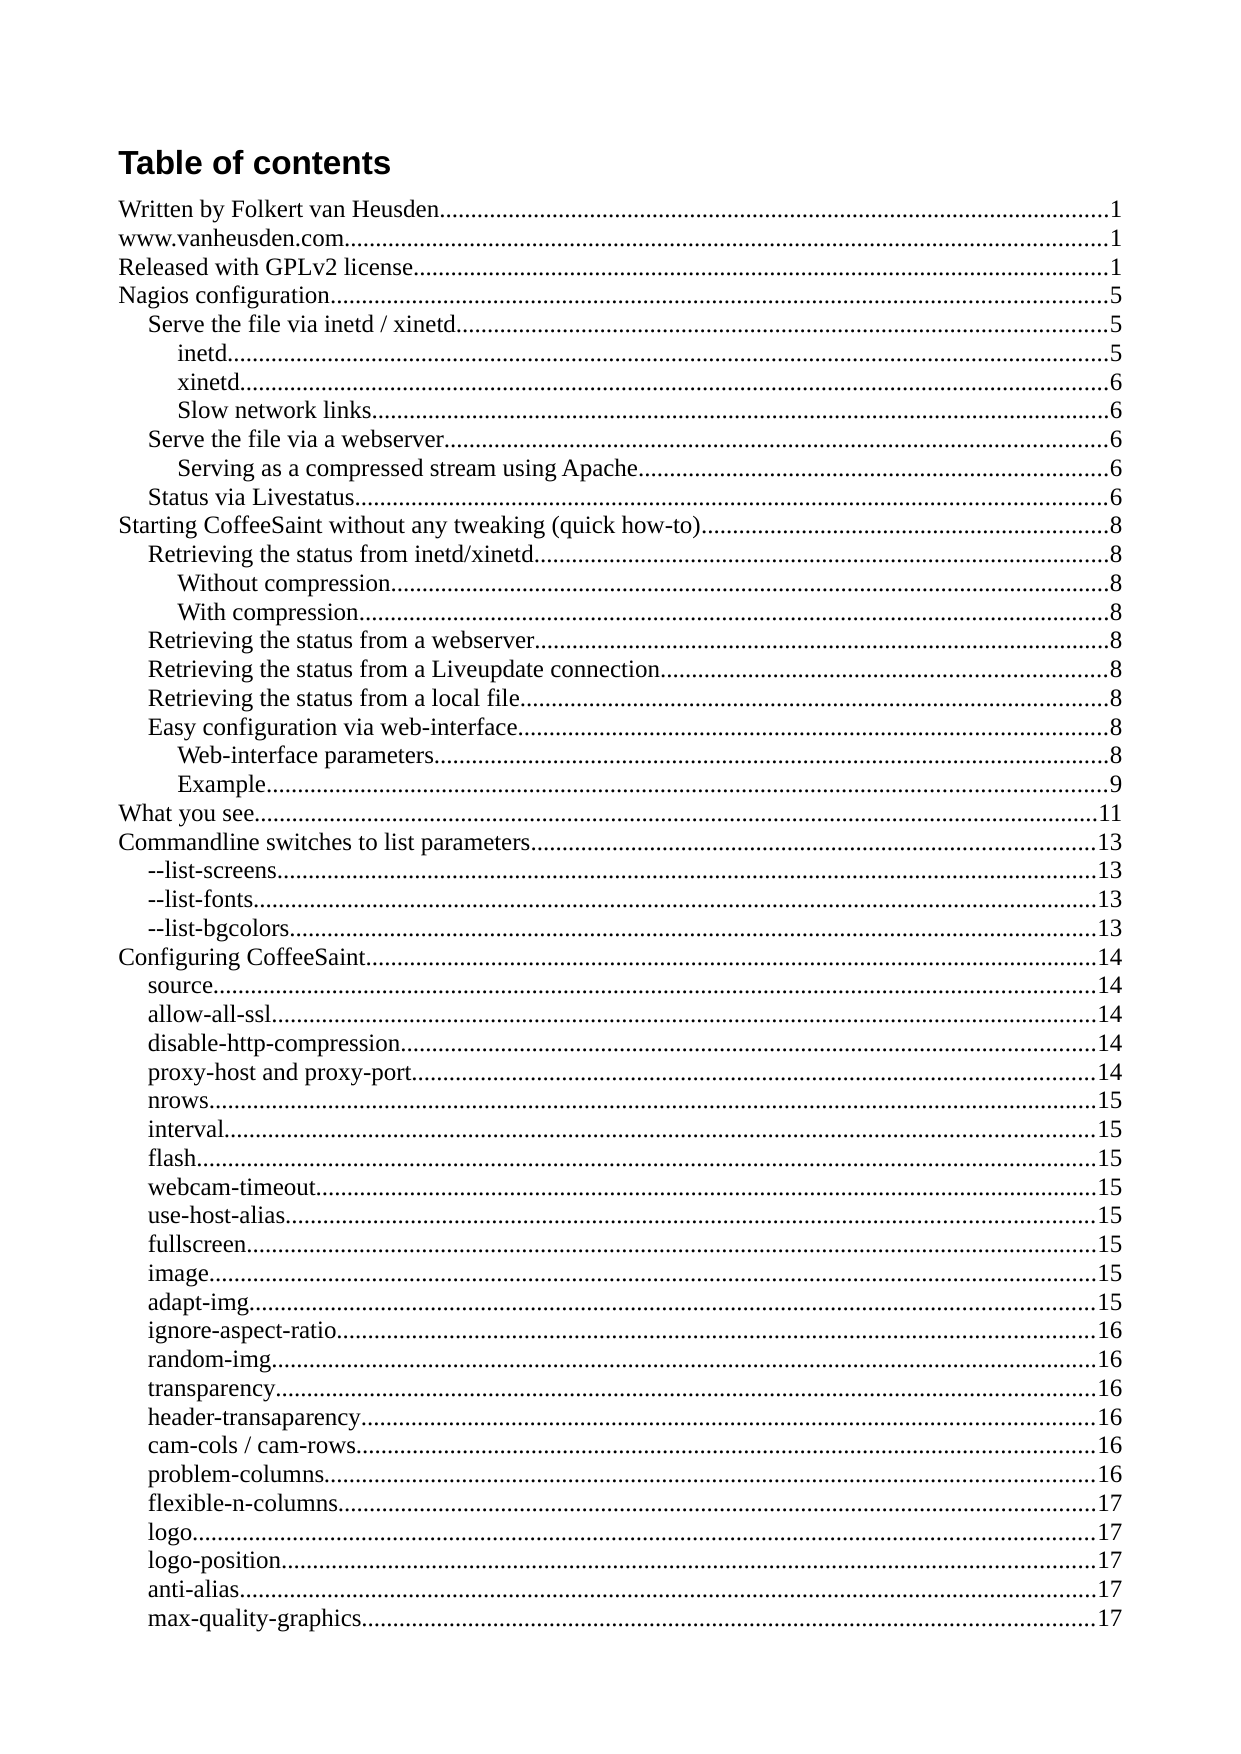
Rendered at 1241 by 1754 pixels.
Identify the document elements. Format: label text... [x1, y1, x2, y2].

text Retrieving the status from a local file 8 [148, 683, 1122, 712]
text max-quality-graphics 17 [148, 1603, 1122, 1632]
text Retrieving the status from a Liveupdate connection 8 [148, 654, 1122, 683]
text With compression 8 [177, 597, 1122, 625]
text use-host-alias 15 [148, 1200, 1122, 1229]
text nrows 15 [148, 1085, 1122, 1114]
text allow-all-ssl 14 [148, 999, 1122, 1028]
text adapt-img 15 [148, 1287, 1122, 1315]
text Nagios configuration 5 [118, 280, 1122, 309]
text cam-cols / cam-rows 16 [148, 1430, 1122, 1459]
text Configuring CoffeeSaint 14 [118, 942, 1122, 970]
text xinetd 6 [177, 367, 1122, 395]
subtitle Table of contents [118, 143, 1122, 182]
text anti-alias 17 [148, 1574, 1122, 1603]
text ignore-aspect-ratio 16 [148, 1315, 1122, 1344]
text Slow network links 6 [177, 395, 1122, 424]
text Released with GPLv2 license. 1 [118, 252, 1122, 280]
text What you see 11 [118, 798, 1122, 827]
text www.vanheusden.com 1 [118, 223, 1122, 252]
text Written by Folkert van Heusden. 1 [118, 194, 1122, 223]
text disable-http-compression 14 [148, 1028, 1122, 1057]
text Starting CoffeeSaint without any tweaking (quick how-to) 8 [118, 510, 1122, 539]
text Easy configuration via web-interface 8 [148, 712, 1122, 740]
text Retrieving the status from inetd/xinetd 8 [148, 539, 1122, 568]
text flash 15 [148, 1143, 1122, 1172]
text Serving as a compressed stream using Apache 6 [177, 453, 1122, 482]
text logo-position 17 [148, 1545, 1122, 1574]
text webcam-timeout 15 [148, 1172, 1122, 1200]
text interval 15 [148, 1114, 1122, 1143]
text Without compression 8 [177, 568, 1122, 597]
text Serve the file via inetd / xinetd 5 [148, 309, 1122, 338]
text problem-columns 16 [148, 1459, 1122, 1488]
text Serve the file via a webserver 6 [148, 424, 1122, 453]
text --list-screens 13 [148, 855, 1122, 884]
text --list-bgcolors 13 [148, 913, 1122, 942]
text proxy-host and proxy-port 14 [148, 1057, 1122, 1085]
text header-transaparency 16 [148, 1402, 1122, 1430]
text random-img 16 [148, 1344, 1122, 1373]
text --list-fonts 13 [148, 884, 1122, 913]
text inetd 5 [177, 338, 1122, 367]
text Commandline switches to list parameters 13 [118, 827, 1122, 855]
text flexible-n-columns 17 [148, 1488, 1122, 1517]
text logo 17 [148, 1517, 1122, 1545]
text image 15 [148, 1258, 1122, 1287]
text source 14 [148, 970, 1122, 999]
text Example 9 [177, 769, 1122, 798]
text Status via Livestatus 6 [148, 482, 1122, 510]
text fullscreen 15 [148, 1229, 1122, 1258]
text transparency 16 [148, 1373, 1122, 1402]
text Retrieving the status from a webserver 8 [148, 625, 1122, 654]
text Web-interface parameters 8 [177, 740, 1122, 769]
